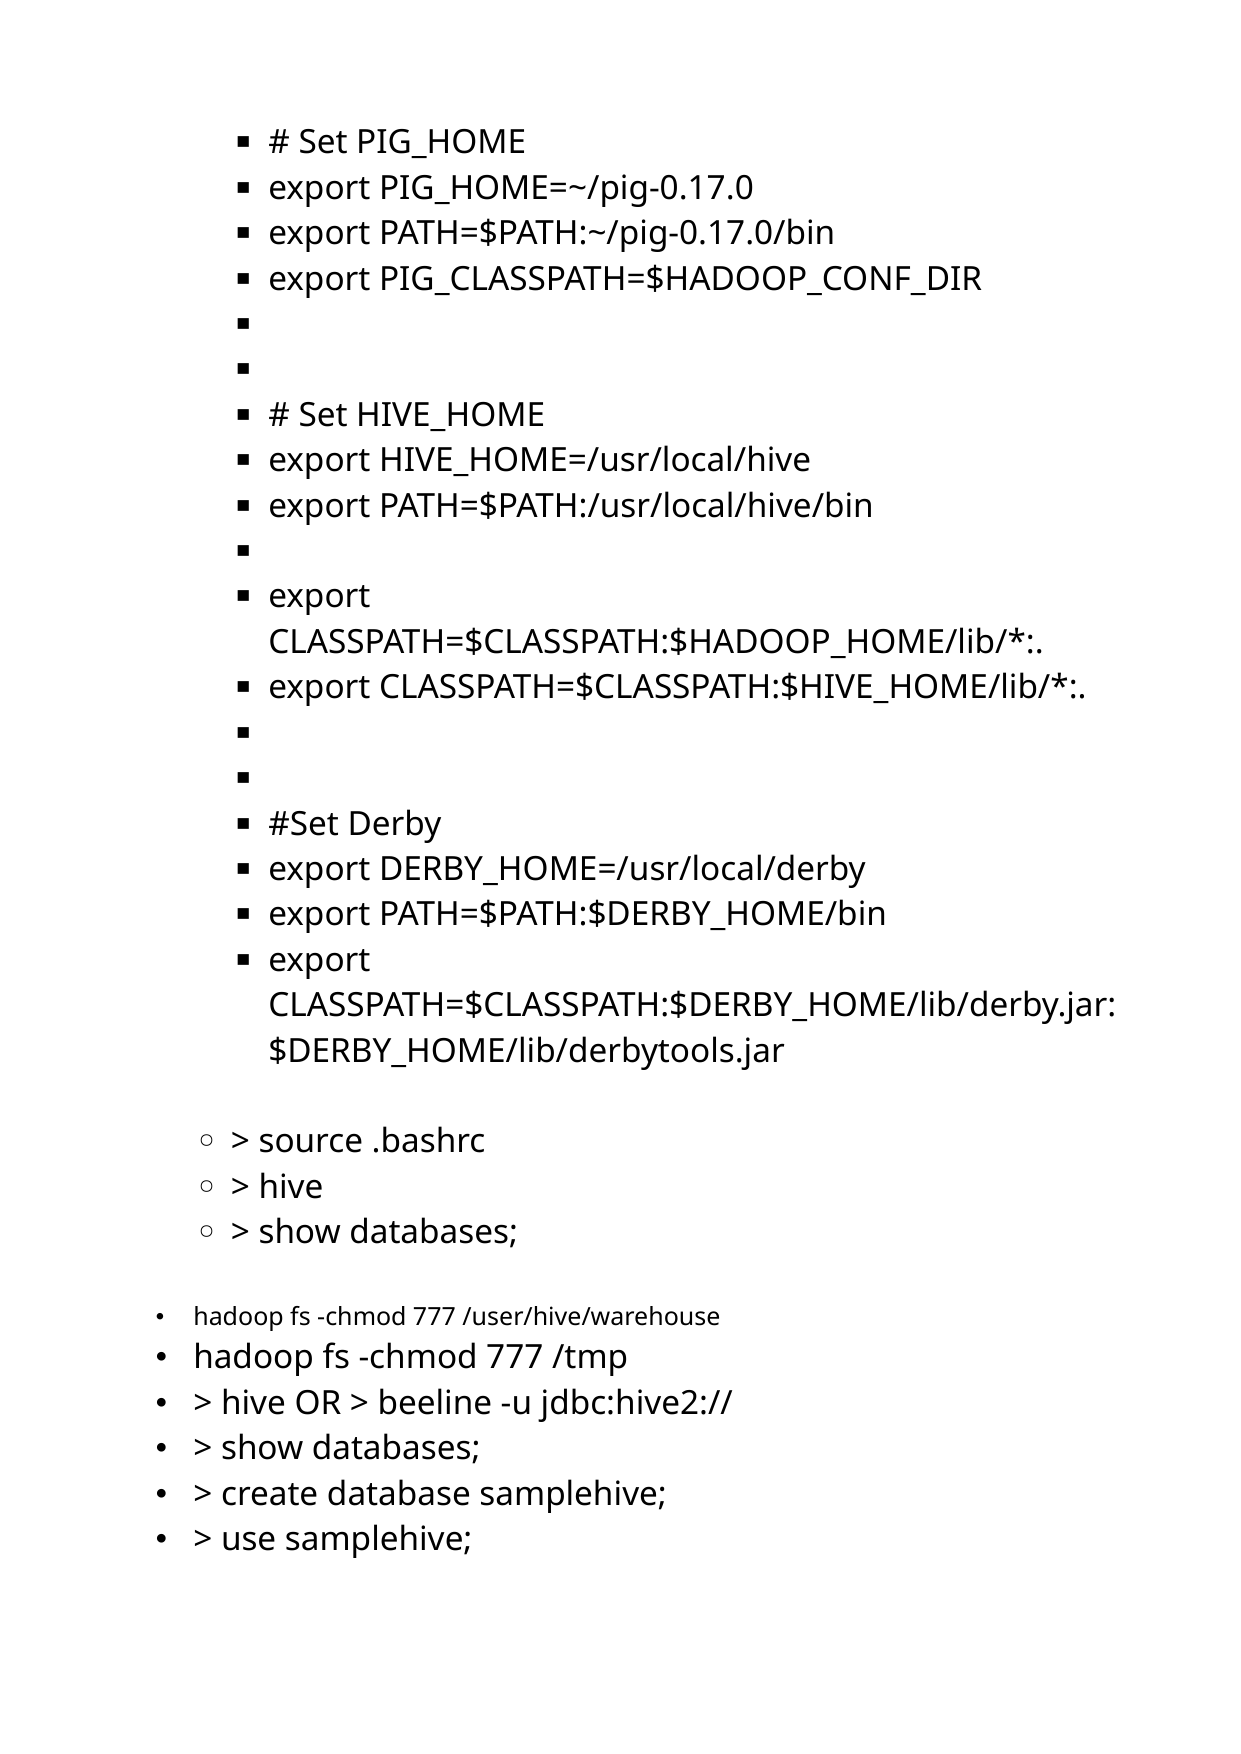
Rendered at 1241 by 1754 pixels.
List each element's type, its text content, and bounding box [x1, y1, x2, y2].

list export DERBY_HOME=/usr/local/derby [231, 845, 1122, 890]
list > show databases; [193, 1208, 1122, 1253]
list > show databases; [156, 1424, 1122, 1469]
list > use samplehive; [156, 1515, 1122, 1560]
list export CLASSPATH=$CLASSPATH:$HIVE_HOME/lib/*:. [231, 663, 1122, 708]
list # Set PIG_HOME [231, 118, 1122, 163]
list # Set HIVE_HOME [231, 391, 1122, 436]
list #Set Derby [231, 799, 1122, 845]
list export PATH=$PATH:~/pig-0.17.0/bin [231, 209, 1122, 254]
list hadoop fs -chmod 777 /user/hive/warehouse [156, 1299, 1122, 1333]
list hadoop fs -chmod 777 /tmp [156, 1333, 1122, 1378]
list > hive OR > beeline -u jdbc:hive2:// [156, 1378, 1122, 1424]
list > create database samplehive; [156, 1469, 1122, 1515]
list export PATH=$PATH:/usr/local/hive/bin [231, 481, 1122, 527]
list > source .bashrc [193, 1117, 1122, 1163]
list > hive [193, 1163, 1122, 1208]
list export PIG_CLASSPATH=$HADOOP_CONF_DIR [231, 254, 1122, 300]
list export CLASSPATH=$CLASSPATH:$HADOOP_HOME/lib/*:. [231, 572, 1122, 663]
list export PIG_HOME=~/pig-0.17.0 [231, 163, 1122, 209]
list export PATH=$PATH:$DERBY_HOME/bin [231, 890, 1122, 936]
list export CLASSPATH=$CLASSPATH:$DERBY_HOME/lib/derby.jar:$DERBY_HOME/lib/derbytools.jar [231, 936, 1122, 1072]
list export HIVE_HOME=/usr/local/hive [231, 436, 1122, 481]
